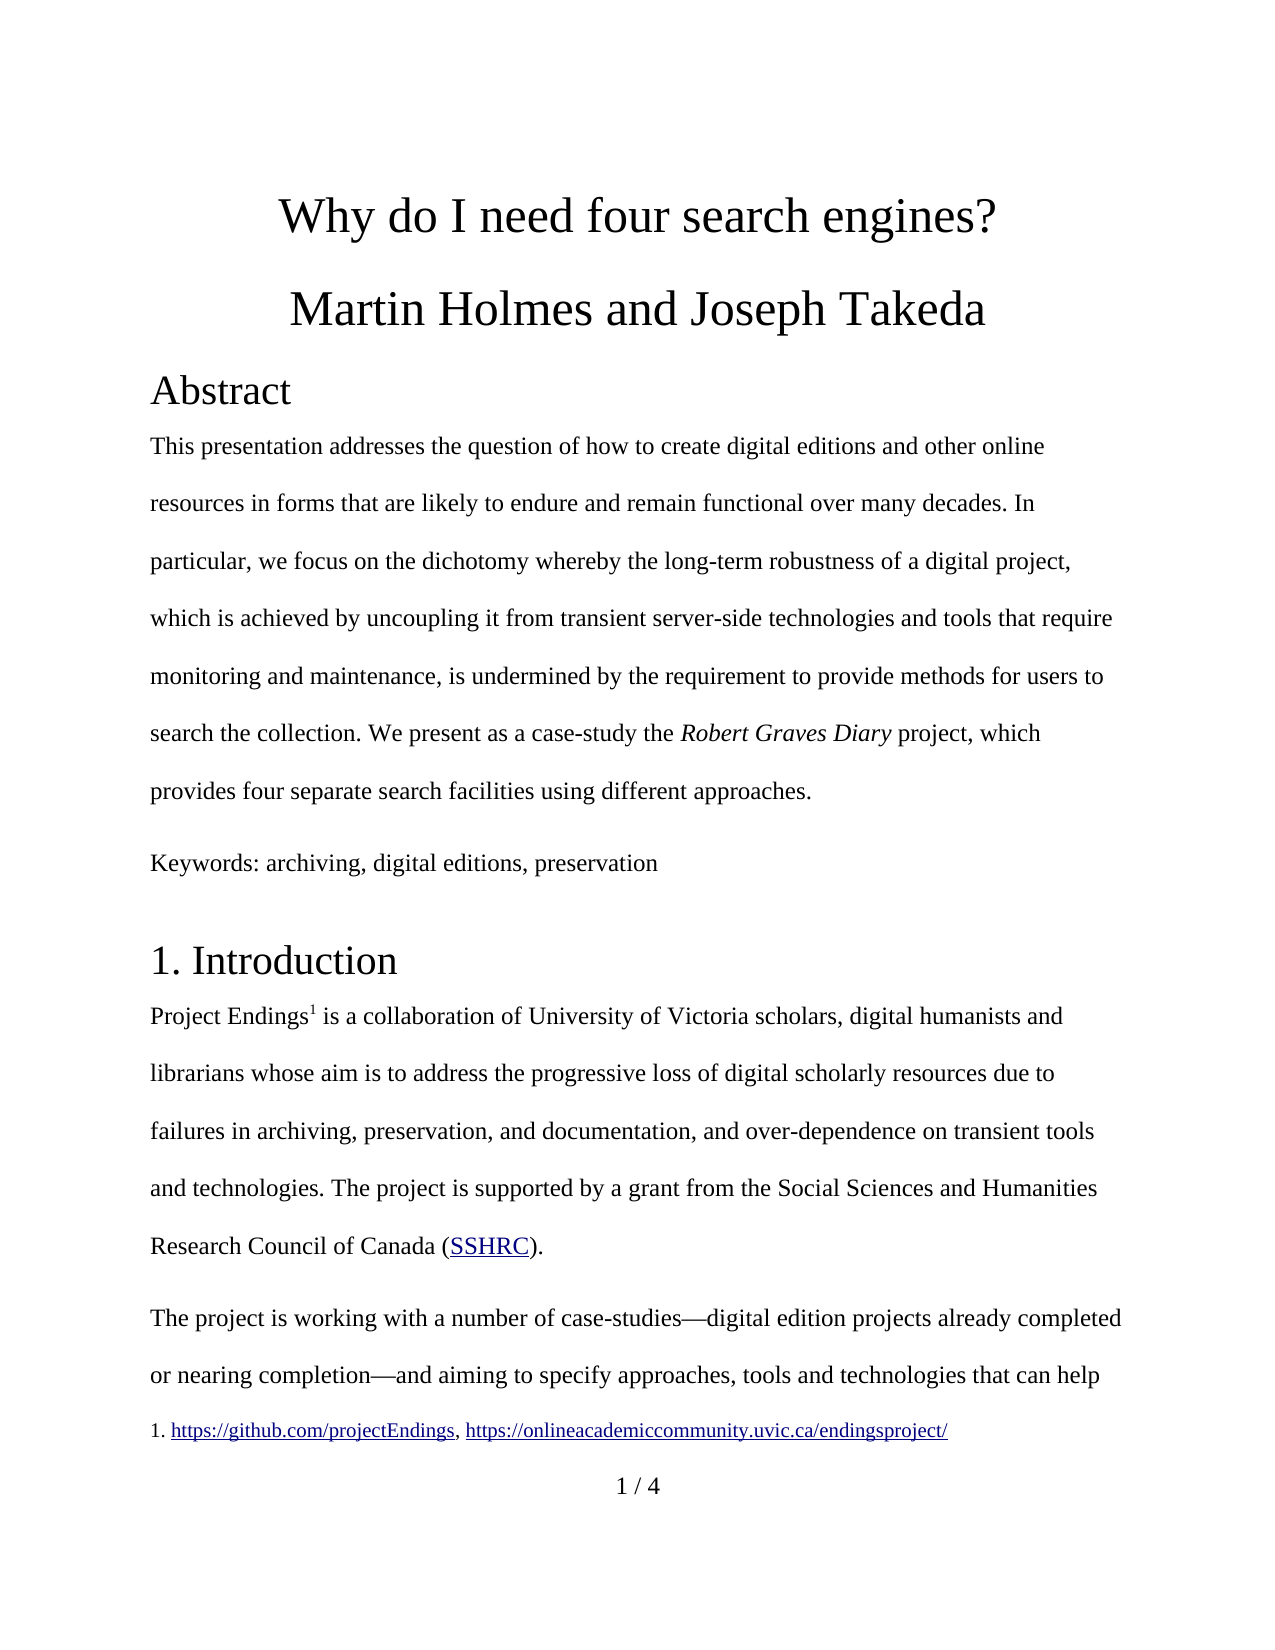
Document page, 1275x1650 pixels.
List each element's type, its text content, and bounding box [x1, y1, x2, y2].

text Why do I need four search engines? [150, 185, 1125, 243]
text Martin Holmes and Joseph Takeda [150, 278, 1125, 336]
text This presentation addresses the question of how to create digital editions and other online resources in forms that are likely to endure and remain functional over many decades. In particular, we focus on the dichotomy whereby the long-term robustness of a digital project, which is achieved by uncoupling it from transient server-side technologies and tools that require monitoring and maintenance, is undermined by the requirement to provide methods for users to search the collection. We present as a case-study the Robert Graves Diary project, which provides four separate search facilities using different approaches. [150, 431, 1125, 805]
subtitle 1. Introduction [150, 935, 1125, 983]
text Keywords: archiving, digital editions, preservation [150, 848, 1125, 877]
text The project is working with a number of case-studies—digital edition projects already completed or nearing completion—and aiming to specify approaches, tools and technologies that can help [150, 1303, 1125, 1389]
text . https://github.com/projectEndings, https://onlineacademiccommunity.uvic.ca/endingsproject/ [150, 1418, 1125, 1442]
text Abstract [150, 365, 1125, 413]
text Project Endings is a collaboration of University of Victoria scholars, digital humanists and librarians whose aim is to address the progressive loss of digital scholarly resources due to failures in archiving, preservation, and documentation, and over-dependence on transient tools and technologies. The project is supported by a grant from the Social Sciences and Humanities Research Council of Canada (SSHRC). [150, 1001, 1125, 1259]
